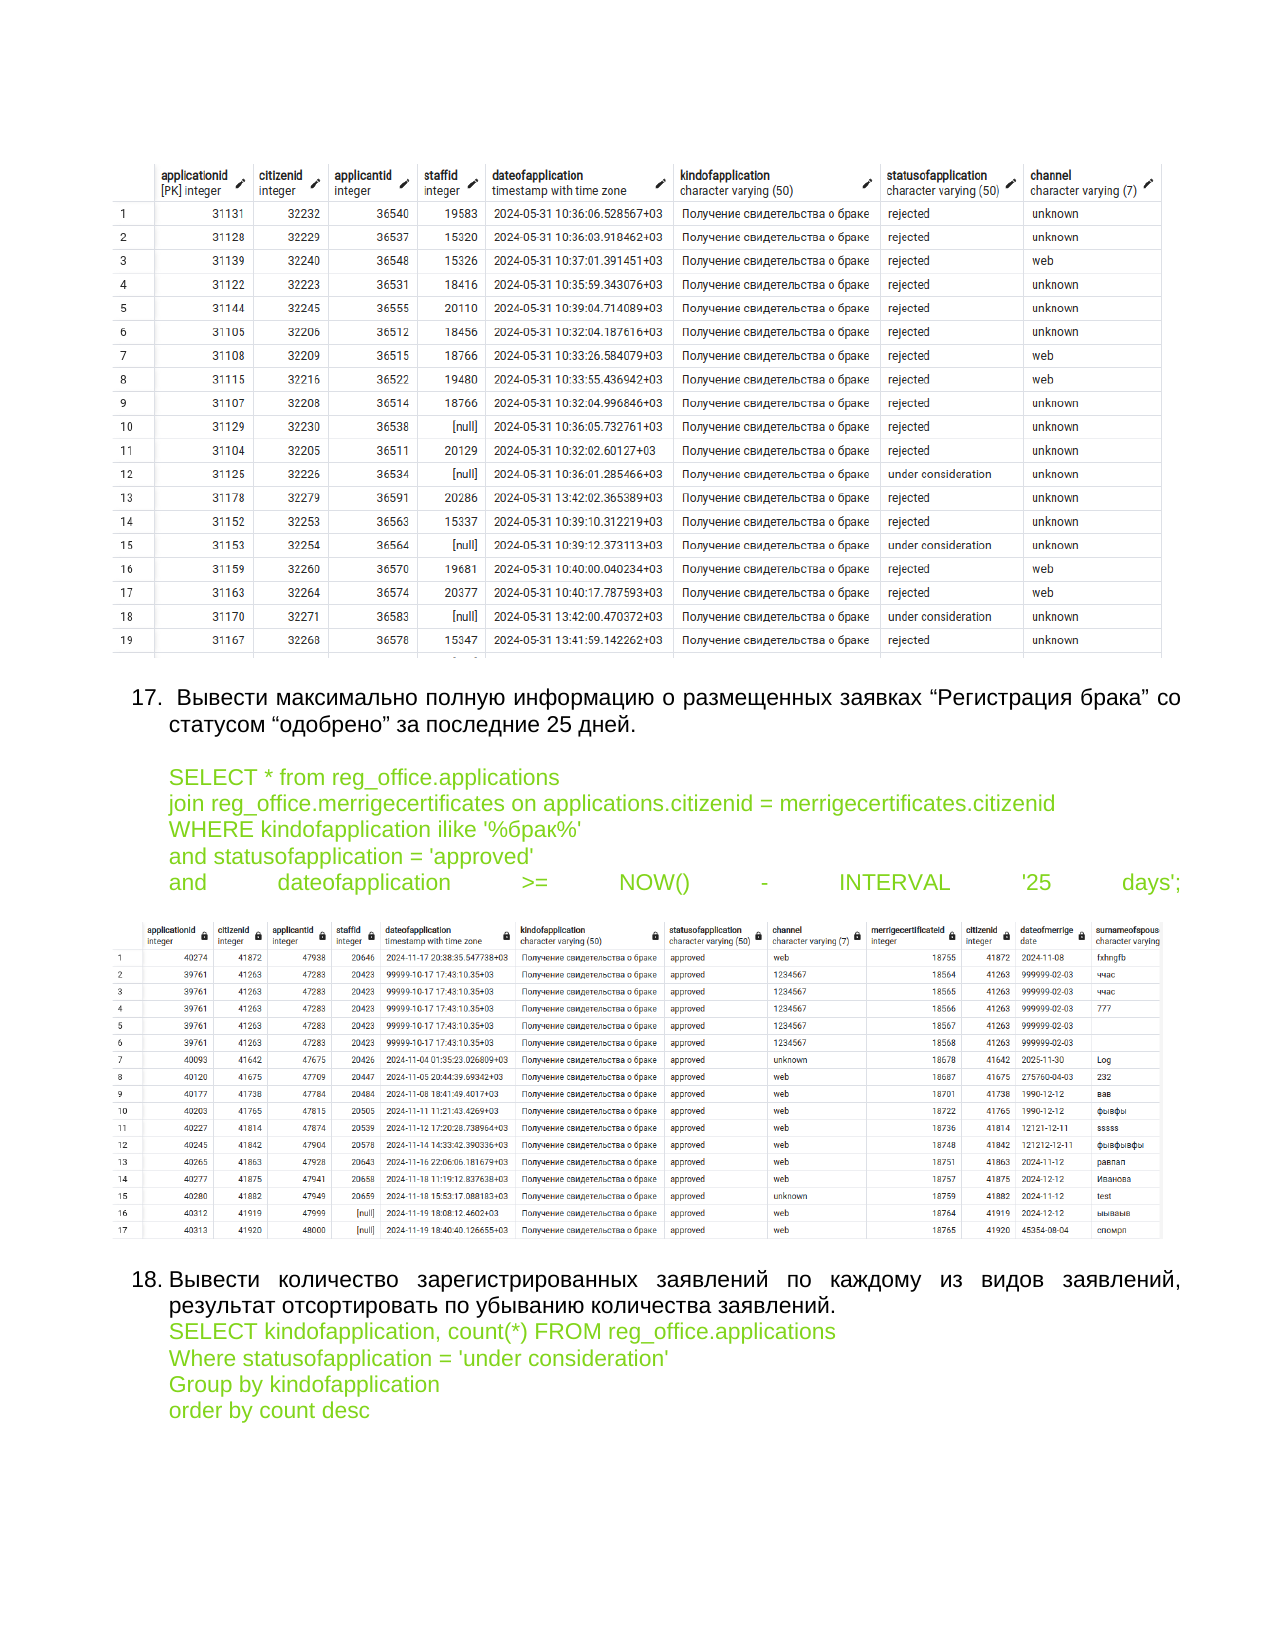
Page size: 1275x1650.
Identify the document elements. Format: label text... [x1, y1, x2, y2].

list and statusofapplication = 'approved' [131, 843, 1182, 869]
list Вывести количество зарегистрированных заявлений по каждому из видов заявлений, результат отсортировать по убыванию количества заявлений. [131, 1266, 1182, 1318]
list SELECT * from reg_office.applications [169, 764, 1182, 790]
text Where statusofapplication = 'under consideration' [169, 1345, 1182, 1371]
list WHERE kindofapplication ilike '%брак%' [131, 816, 1182, 843]
list join reg_office.merrigecertificates on applications.citizenid = merrigecertificates.citizenid [131, 790, 1182, 816]
list Вывести максимально полную информацию о размещенных заявках “Регистрация брака” со статусом “одобрено” за последние 25 дней. [131, 684, 1182, 737]
text SELECT kindofapplication, count(*) FROM reg_office.applications [169, 1318, 1182, 1345]
picture [112, 922, 1163, 1239]
text order by count desc [169, 1397, 1182, 1424]
text Group by kindofapplication [169, 1371, 1182, 1397]
list and dateofapplication >= NOW() - INTERVAL '25 days'; [131, 869, 1182, 922]
picture [112, 164, 1163, 658]
